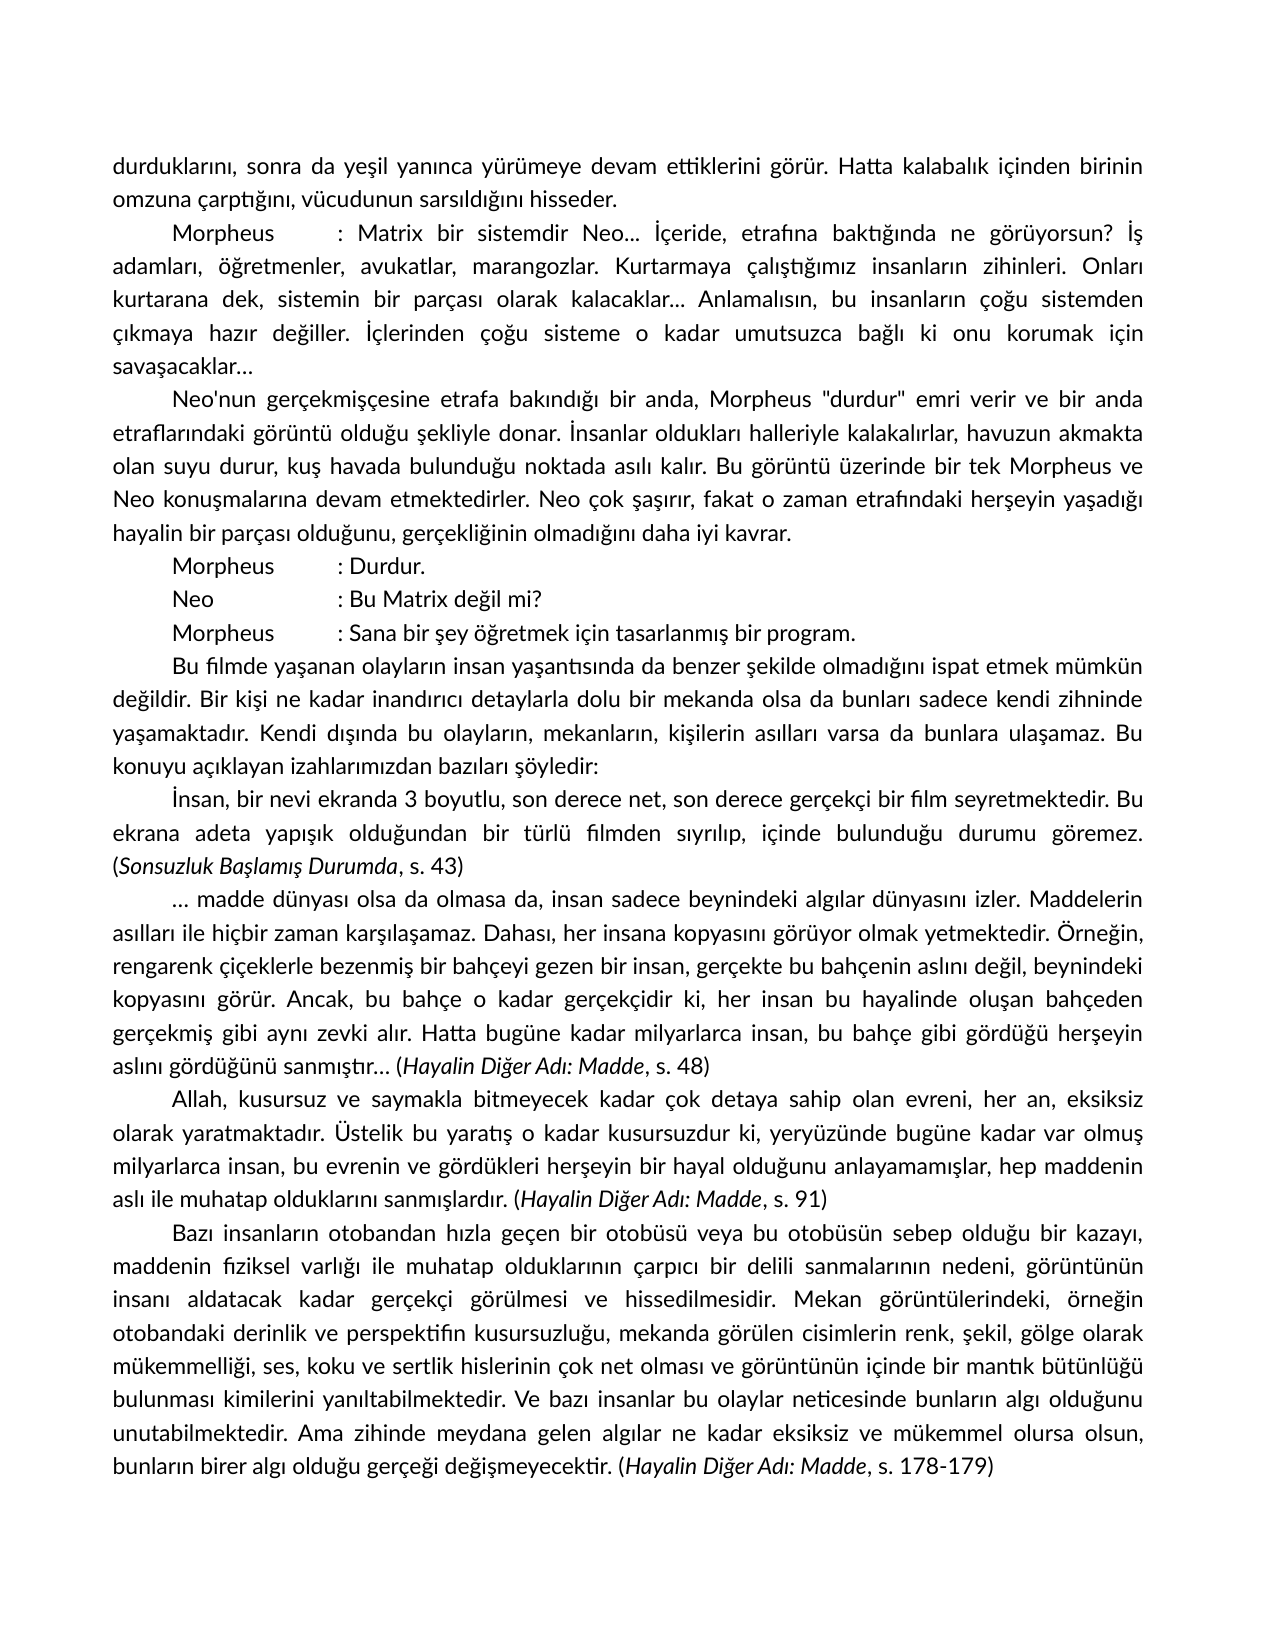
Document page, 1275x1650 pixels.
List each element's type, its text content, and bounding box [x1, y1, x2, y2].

text Morpheus : Matrix bir sistemdir Neo... İçeride, etrafına baktığında ne görüyorsun? İş adamları, öğretmenler, avukatlar, marangozlar. Kurtarmaya çalıştığımız insanların zihinleri. Onları kurtarana dek, sistemin bir parçası olarak kalacaklar... Anlamalısın, bu insanların çoğu sistemden çıkmaya hazır değiller. İçlerinden çoğu sisteme o kadar umutsuzca bağlı ki onu korumak için savaşacaklar… [112, 214, 1145, 381]
text Neo'nun gerçekmişçesine etrafa bakındığı bir anda, Morpheus "durdur" emri verir ve bir anda etraflarındaki görüntü olduğu şekliyle donar. İnsanlar oldukları halleriyle kalakalırlar, havuzun akmakta olan suyu durur, kuş havada bulunduğu noktada asılı kalır. Bu görüntü üzerinde bir tek Morpheus ve Neo konuşmalarına devam etmektedirler. Neo çok şaşırır, fakat o zaman etrafındaki herşeyin yaşadığı hayalin bir parçası olduğunu, gerçekliğinin olmadığını daha iyi kavrar. [112, 381, 1145, 548]
text Neo : Bu Matrix değil mi? [112, 581, 1145, 614]
text Morpheus : Sana bir şey öğretmek için tasarlanmış bir program. [112, 614, 1145, 648]
text Bazı insanların otobandan hızla geçen bir otobüsü veya bu otobüsün sebep olduğu bir kazayı, maddenin fiziksel varlığı ile muhatap olduklarının çarpıcı bir delili sanmalarının nedeni, görüntünün insanı aldatacak kadar gerçekçi görülmesi ve hissedilmesidir. Mekan görüntülerindeki, örneğin otobandaki derinlik ve perspektifin kusursuzluğu, mekanda görülen cisimlerin renk, şekil, gölge olarak mükemmelliği, ses, koku ve sertlik hislerinin çok net olması ve görüntünün içinde bir mantık bütünlüğü bulunması kimilerini yanıltabilmektedir. Ve bazı insanlar bu olaylar neticesinde bunların algı olduğunu unutabilmektedir. Ama zihinde meydana gelen algılar ne kadar eksiksiz ve mükemmel olursa olsun, bunların birer algı olduğu gerçeği değişmeyecektir. (Hayalin Diğer Adı: Madde, s. 178-179) [112, 1214, 1145, 1481]
text Allah, kusursuz ve saymakla bitmeyecek kadar çok detaya sahip olan evreni, her an, eksiksiz olarak yaratmaktadır. Üstelik bu yaratış o kadar kusursuzdur ki, yeryüzünde bugüne kadar var olmuş milyarlarca insan, bu evrenin ve gördükleri herşeyin bir hayal olduğunu anlayamamışlar, hep maddenin aslı ile muhatap olduklarını sanmışlardır. (Hayalin Diğer Adı: Madde, s. 91) [112, 1081, 1145, 1214]
text İnsan, bir nevi ekranda 3 boyutlu, son derece net, son derece gerçekçi bir film seyretmektedir. Bu ekrana adeta yapışık olduğundan bir türlü filmden sıyrılıp, içinde bulunduğu durumu göremez. (Sonsuzluk Başlamış Durumda, s. 43) [112, 781, 1145, 881]
text … madde dünyası olsa da olmasa da, insan sadece beynindeki algılar dünyasını izler. Maddelerin asılları ile hiçbir zaman karşılaşamaz. Dahası, her insana kopyasını görüyor olmak yetmektedir. Örneğin, rengarenk çiçeklerle bezenmiş bir bahçeyi gezen bir insan, gerçekte bu bahçenin aslını değil, beynindeki kopyasını görür. Ancak, bu bahçe o kadar gerçekçidir ki, her insan bu hayalinde oluşan bahçeden gerçekmiş gibi aynı zevki alır. Hatta bugüne kadar milyarlarca insan, bu bahçe gibi gördüğü herşeyin aslını gördüğünü sanmıştır… (Hayalin Diğer Adı: Madde, s. 48) [112, 881, 1145, 1081]
text durduklarını, sonra da yeşil yanınca yürümeye devam ettiklerini görür. Hatta kalabalık içinden birinin omzuna çarptığını, vücudunun sarsıldığını hisseder. [112, 148, 1145, 214]
text Morpheus : Durdur. [112, 548, 1145, 581]
text Bu filmde yaşanan olayların insan yaşantısında da benzer şekilde olmadığını ispat etmek mümkün değildir. Bir kişi ne kadar inandırıcı detaylarla dolu bir mekanda olsa da bunları sadece kendi zihninde yaşamaktadır. Kendi dışında bu olayların, mekanların, kişilerin asılları varsa da bunlara ulaşamaz. Bu konuyu açıklayan izahlarımızdan bazıları şöyledir: [112, 648, 1145, 781]
